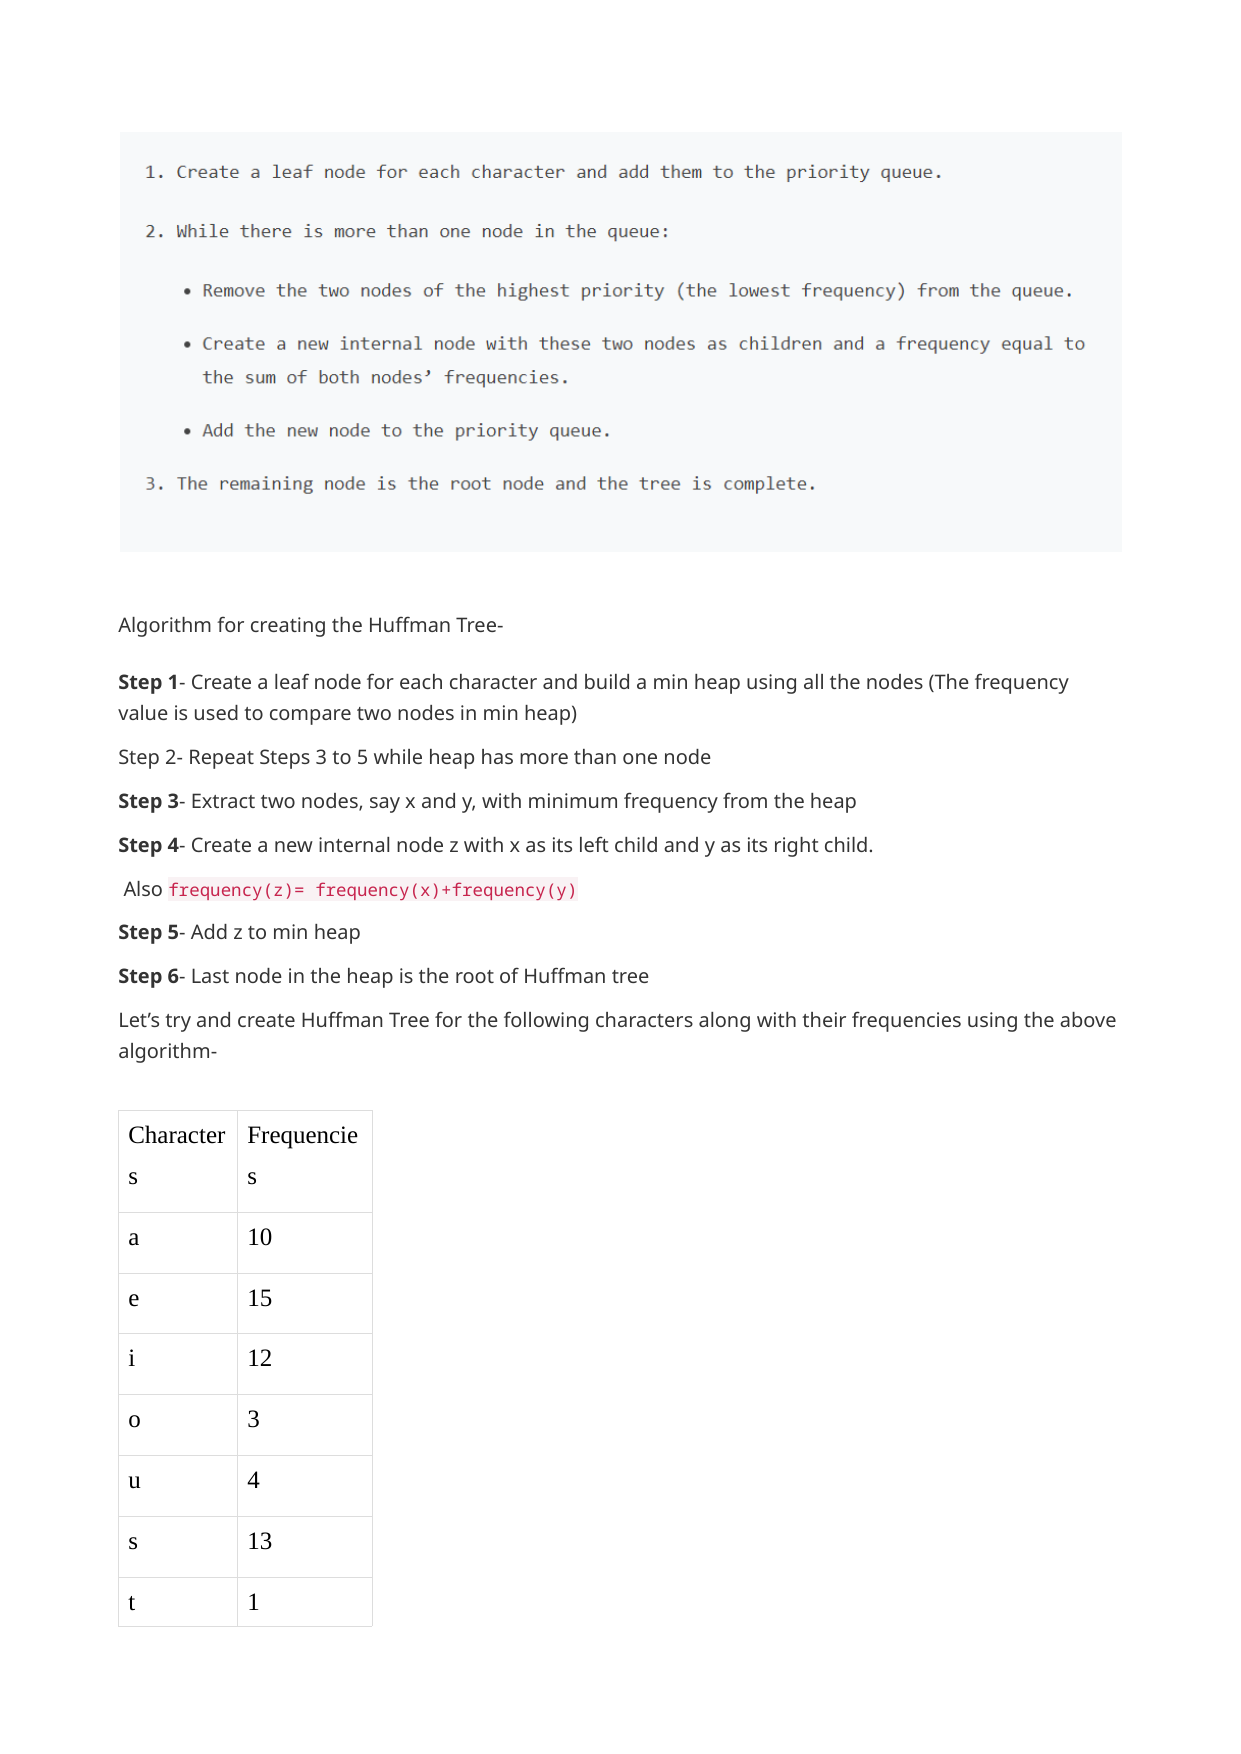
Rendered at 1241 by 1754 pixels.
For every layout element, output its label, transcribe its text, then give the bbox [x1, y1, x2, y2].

table_cell s [119, 1517, 237, 1577]
table_cell 12 [238, 1334, 372, 1394]
table_cell 10 [238, 1213, 372, 1272]
text Step 6- Last node in the heap is the root of Huffman tree [118, 962, 1122, 989]
text Let’s try and create Huffman Tree for the following characters along with their frequencies using the above algorithm- [118, 1006, 1122, 1065]
text Step 2- Repeat Steps 3 to 5 while heap has more than one node [118, 743, 1122, 770]
text Step 3- Extract two nodes, say x and y, with minimum frequency from the heap [118, 787, 1122, 814]
table_cell i [119, 1334, 237, 1394]
text Step 1- Create a leaf node for each character and build a min heap using all the nodes (The frequency value is used to compare two nodes in min heap) [118, 668, 1122, 726]
table_cell 1 [238, 1578, 372, 1626]
table_header Frequencies [238, 1111, 372, 1212]
table_cell 13 [238, 1517, 372, 1577]
picture [118, 132, 1123, 555]
text Algorithm for creating the Huffman Tree- [118, 611, 1122, 638]
table_cell t [119, 1578, 237, 1626]
table_cell 3 [238, 1395, 372, 1455]
text Also frequency(z)= frequency(x)+frequency(y) [118, 874, 1122, 902]
table_cell e [119, 1274, 237, 1333]
table_cell a [119, 1213, 237, 1272]
table_cell 15 [238, 1274, 372, 1333]
table_cell 4 [238, 1456, 372, 1516]
text Step 5- Add z to min heap [118, 918, 1122, 946]
table_cell o [119, 1395, 237, 1455]
text Step 4- Create a new internal node z with x as its left child and y as its right child. [118, 831, 1122, 858]
table_cell u [119, 1456, 237, 1516]
table_header Characters [119, 1111, 237, 1212]
